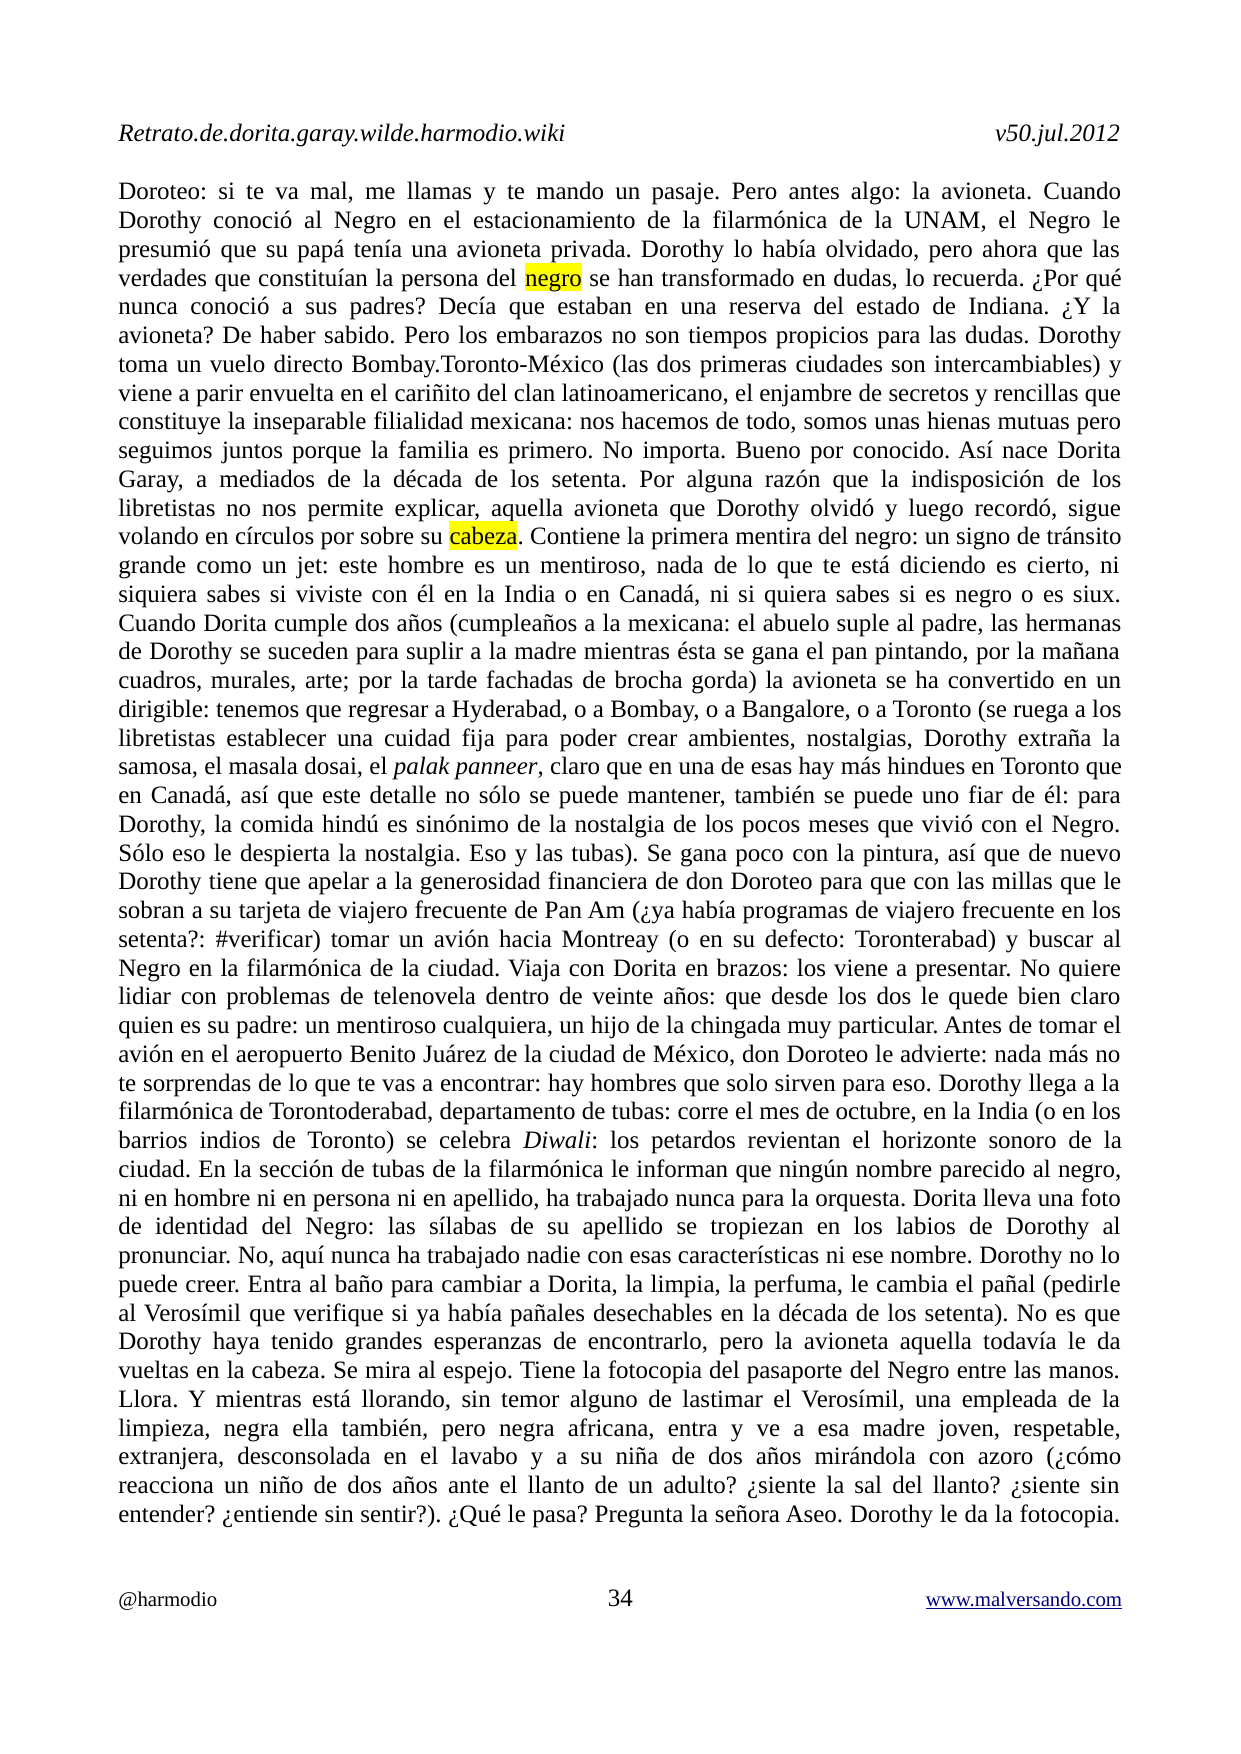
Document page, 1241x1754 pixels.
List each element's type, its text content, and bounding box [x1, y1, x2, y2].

text Doroteo: si te va mal, me llamas y te mando un pasaje. Pero antes algo: la avioneta. Cuando Dorothy conoció al Negro en el estacionamiento de la filarmónica de la UNAM, el Negro le presumió que su papá tenía una avioneta privada. Dorothy lo había olvidado, pero ahora que las verdades que constituían la persona del negro se han transformado en dudas, lo recuerda. ¿Por qué nunca conoció a sus padres? Decía que estaban en una reserva del estado de Indiana. ¿Y la avioneta? De haber sabido. Pero los embarazos no son tiempos propicios para las dudas. Dorothy toma un vuelo directo Bombay.Toronto-México (las dos primeras ciudades son intercambiables) y viene a parir envuelta en el cariñito del clan latinoamericano, el enjambre de secretos y rencillas que constituye la inseparable filialidad mexicana: nos hacemos de todo, somos unas hienas mutuas pero seguimos juntos porque la familia es primero. No importa. Bueno por conocido. Así nace Dorita Garay, a mediados de la década de los setenta. Por alguna razón que la indisposición de los libretistas no nos permite explicar, aquella avioneta que Dorothy olvidó y luego recordó, sigue volando en círculos por sobre su cabeza. Contiene la primera mentira del negro: un signo de tránsito grande como un jet: este hombre es un mentiroso, nada de lo que te está diciendo es cierto, ni siquiera sabes si viviste con él en la India o en Canadá, ni si quiera sabes si es negro o es siux. Cuando Dorita cumple dos años (cumpleaños a la mexicana: el abuelo suple al padre, las hermanas de Dorothy se suceden para suplir a la madre mientras ésta se gana el pan pintando, por la mañana cuadros, murales, arte; por la tarde fachadas de brocha gorda) la avioneta se ha convertido en un dirigible: tenemos que regresar a Hyderabad, o a Bombay, o a Bangalore, o a Toronto (se ruega a los libretistas establecer una cuidad fija para poder crear ambientes, nostalgias, Dorothy extraña la samosa, el masala dosai, el palak panneer, claro que en una de esas hay más hindues en Toronto que en Canadá, así que este detalle no sólo se puede mantener, también se puede uno fiar de él: para Dorothy, la comida hindú es sinónimo de la nostalgia de los pocos meses que vivió con el Negro. Sólo eso le despierta la nostalgia. Eso y las tubas). Se gana poco con la pintura, así que de nuevo Dorothy tiene que apelar a la generosidad financiera de don Doroteo para que con las millas que le sobran a su tarjeta de viajero frecuente de Pan Am (¿ya había programas de viajero frecuente en los setenta?: #verificar) tomar un avión hacia Montreay (o en su defecto: Toronterabad) y buscar al Negro en la filarmónica de la ciudad. Viaja con Dorita en brazos: los viene a presentar. No quiere lidiar con problemas de telenovela dentro de veinte años: que desde los dos le quede bien claro quien es su padre: un mentiroso cualquiera, un hijo de la chingada muy particular. Antes de tomar el avión en el aeropuerto Benito Juárez de la ciudad de México, don Doroteo le advierte: nada más no te sorprendas de lo que te vas a encontrar: hay hombres que solo sirven para eso. Dorothy llega a la filarmónica de Torontoderabad, departamento de tubas: corre el mes de octubre, en la India (o en los barrios indios de Toronto) se celebra Diwali: los petardos revientan el horizonte sonoro de la ciudad. En la sección de tubas de la filarmónica le informan que ningún nombre parecido al negro, ni en hombre ni en persona ni en apellido, ha trabajado nunca para la orquesta. Dorita lleva una foto de identidad del Negro: las sílabas de su apellido se tropiezan en los labios de Dorothy al pronunciar. No, aquí nunca ha trabajado nadie con esas características ni ese nombre. Dorothy no lo puede creer. Entra al baño para cambiar a Dorita, la limpia, la perfuma, le cambia el pañal (pedirle al Verosímil que verifique si ya había pañales desechables en la década de los setenta). No es que Dorothy haya tenido grandes esperanzas de encontrarlo, pero la avioneta aquella todavía le da vueltas en la cabeza. Se mira al espejo. Tiene la fotocopia del pasaporte del Negro entre las manos. Llora. Y mientras está llorando, sin temor alguno de lastimar el Verosímil, una empleada de la limpieza, negra ella también, pero negra africana, entra y ve a esa madre joven, respetable, extranjera, desconsolada en el lavabo y a su niña de dos años mirándola con azoro (¿cómo reacciona un niño de dos años ante el llanto de un adulto? ¿siente la sal del llanto? ¿siente sin entender? ¿entiende sin sentir?). ¿Qué le pasa? Pregunta la señora Aseo. Dorothy le da la fotocopia. [118, 176, 1122, 1528]
